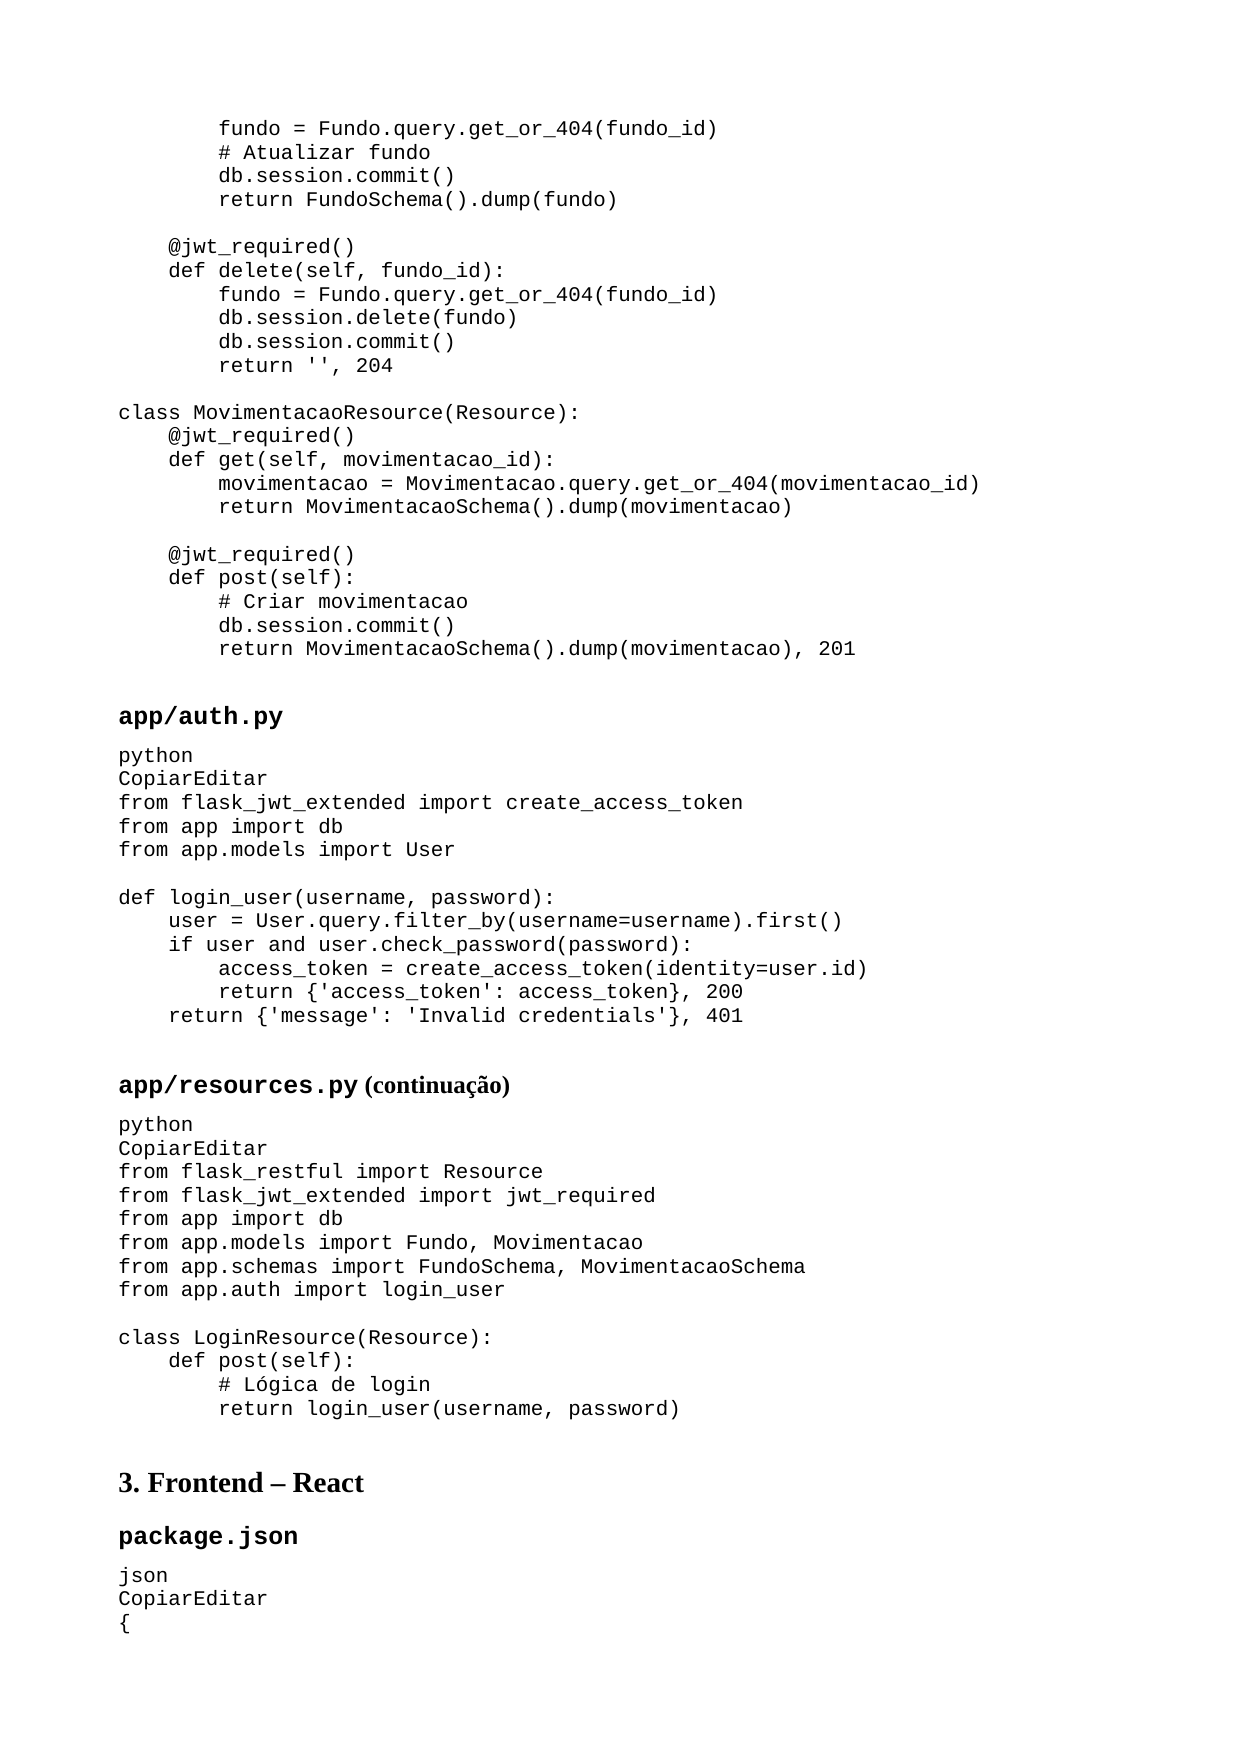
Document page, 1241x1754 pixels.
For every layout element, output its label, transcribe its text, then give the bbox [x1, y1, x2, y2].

text return MovimentacaoSchema().dump(movimentacao), 201 [118, 638, 1122, 662]
text def get(self, movimentacao_id): [118, 449, 1122, 473]
text CopiarEditar [118, 1588, 1122, 1612]
text python [118, 745, 1122, 768]
text def delete(self, fundo_id): [118, 260, 1122, 284]
text access_token = create_access_token(identity=user.id) [118, 958, 1122, 981]
text db.session.commit() [118, 331, 1122, 354]
text db.session.delete(fundo) [118, 307, 1122, 331]
text from app import db [118, 816, 1122, 839]
text return '', 204 [118, 354, 1122, 378]
text from app.schemas import FundoSchema, MovimentacaoSchema [118, 1256, 1122, 1279]
text return {'message': 'Invalid credentials'}, 401 [118, 1005, 1122, 1028]
text from app.models import Fundo, Movimentacao [118, 1232, 1122, 1256]
text from app.auth import login_user [118, 1279, 1122, 1303]
subtitle app/resources.py (continuação) [118, 1071, 1122, 1101]
text return FundoSchema().dump(fundo) [118, 189, 1122, 213]
subtitle package.json [118, 1524, 1122, 1552]
text class LoginResource(Resource): [118, 1327, 1122, 1350]
text @jwt_required() [118, 426, 1122, 449]
text class MovimentacaoResource(Resource): [118, 402, 1122, 426]
text json [118, 1565, 1122, 1588]
subtitle app/auth.py [118, 704, 1122, 732]
subtitle 3. Frontend – React [118, 1465, 1122, 1499]
text if user and user.check_password(password): [118, 934, 1122, 958]
text # Criar movimentacao [118, 591, 1122, 615]
text from flask_jwt_extended import jwt_required [118, 1185, 1122, 1208]
text return {'access_token': access_token}, 200 [118, 981, 1122, 1005]
text return login_user(username, password) [118, 1398, 1122, 1421]
text movimentacao = Movimentacao.query.get_or_404(movimentacao_id) [118, 473, 1122, 496]
text from app import db [118, 1208, 1122, 1232]
text db.session.commit() [118, 615, 1122, 638]
text # Lógica de login [118, 1374, 1122, 1398]
text from app.models import User [118, 839, 1122, 863]
text @jwt_required() [118, 236, 1122, 260]
text CopiarEditar [118, 1137, 1122, 1161]
text return MovimentacaoSchema().dump(movimentacao) [118, 496, 1122, 520]
text from flask_jwt_extended import create_access_token [118, 792, 1122, 816]
text user = User.query.filter_by(username=username).first() [118, 910, 1122, 934]
text from flask_restful import Resource [118, 1161, 1122, 1185]
text db.session.commit() [118, 165, 1122, 189]
text def post(self): [118, 1350, 1122, 1374]
text python [118, 1114, 1122, 1137]
text @jwt_required() [118, 544, 1122, 567]
text fundo = Fundo.query.get_or_404(fundo_id) [118, 284, 1122, 307]
text def login_user(username, password): [118, 887, 1122, 910]
text CopiarEditar [118, 768, 1122, 792]
text { [118, 1612, 1122, 1636]
text # Atualizar fundo [118, 142, 1122, 165]
text fundo = Fundo.query.get_or_404(fundo_id) [118, 118, 1122, 142]
text def post(self): [118, 567, 1122, 591]
